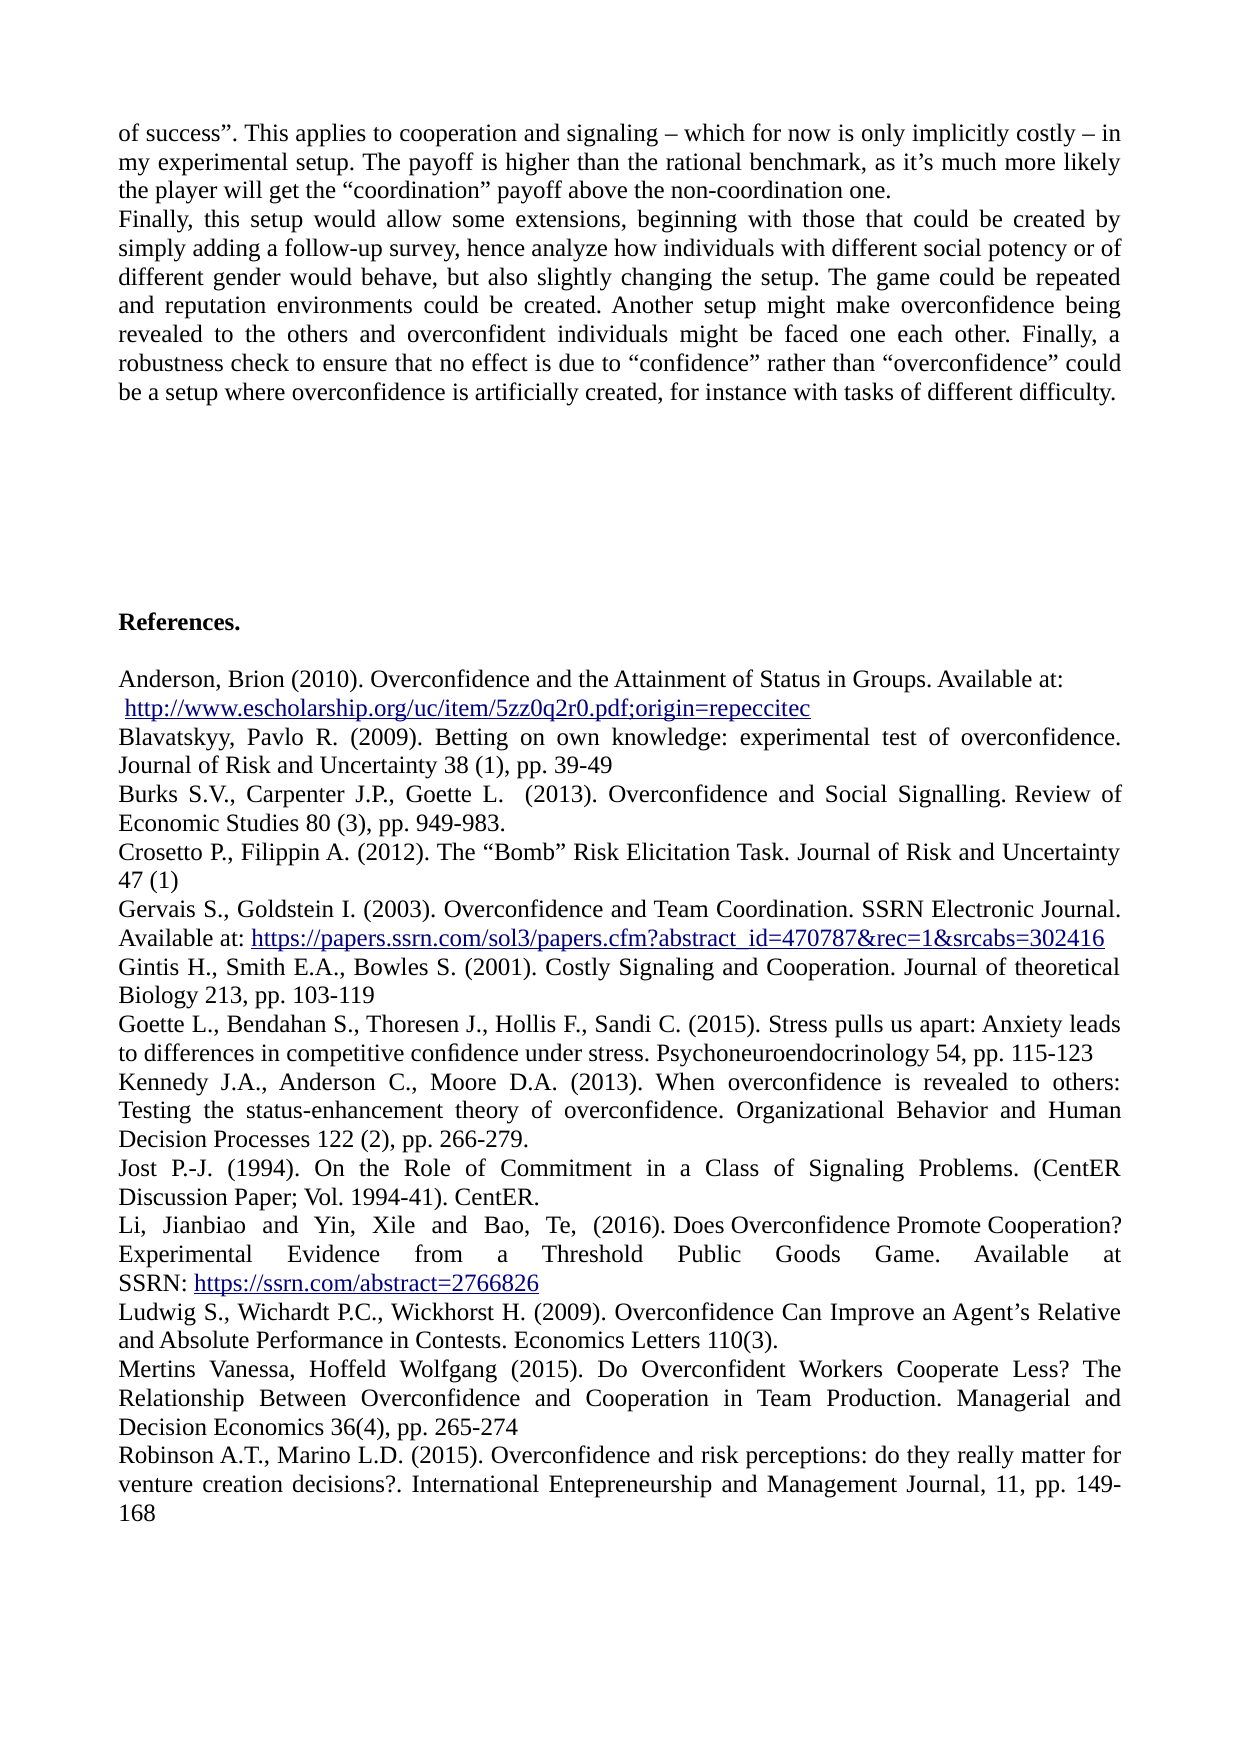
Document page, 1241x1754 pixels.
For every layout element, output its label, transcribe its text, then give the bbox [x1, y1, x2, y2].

text Jost P.-J. (1994). On the Role of Commitment in a Class of Signaling Problems. (CentER Discussion Paper; Vol. 1994-41). CentER. [118, 1153, 1122, 1211]
text References. [118, 607, 1122, 636]
text Burks S.V., Carpenter J.P., Goette L. (2013). Overconfidence and Social Signalling. Review of Economic Studies 80 (3), pp. 949-983. [118, 779, 1122, 837]
text Anderson, Brion (2010). Overconfidence and the Attainment of Status in Groups. Available at: [118, 664, 1122, 693]
text http://www.escholarship.org/uc/item/5zz0q2r0.pdf;origin=repeccitec [118, 693, 1122, 722]
text Ludwig S., Wichardt P.C., Wickhorst H. (2009). Overconfidence Can Improve an Agent’s Relative and Absolute Performance in Contests. Economics Letters 110(3). [118, 1297, 1122, 1354]
text Gervais S., Goldstein I. (2003). Overconfidence and Team Coordination. SSRN Electronic Journal. Available at: https://papers.ssrn.com/sol3/papers.cfm?abstract_id=470787&rec=1&srcabs=302416 [118, 894, 1122, 952]
text Mertins Vanessa, Hoffeld Wolfgang (2015). Do Overconfident Workers Cooperate Less? The Relationship Between Overconfidence and Cooperation in Team Production. Managerial and Decision Economics 36(4), pp. 265-274 [118, 1354, 1122, 1441]
text Robinson A.T., Marino L.D. (2015). Overconfidence and risk perceptions: do they really matter for venture creation decisions?. International Entepreneurship and Management Journal, 11, pp. 149-168 [118, 1441, 1122, 1527]
text Kennedy J.A., Anderson C., Moore D.A. (2013). When overconfidence is revealed to others: Testing the status-enhancement theory of overconfidence. Organizational Behavior and Human Decision Processes 122 (2), pp. 266-279. [118, 1067, 1122, 1153]
text Crosetto P., Filippin A. (2012). The “Bomb” Risk Elicitation Task. Journal of Risk and Uncertainty 47 (1) [118, 837, 1122, 894]
text Finally, this setup would allow some extensions, beginning with those that could be created by simply adding a follow-up survey, hence analyze how individuals with different social potency or of different gender would behave, but also slightly changing the setup. The game could be repeated and reputation environments could be created. Another setup might make overconfidence being revealed to the others and overconfident individuals might be faced one each other. Finally, a robustness check to ensure that no effect is due to “confidence” rather than “overconfidence” could be a setup where overconfidence is artificially created, for instance with tasks of different difficulty. [118, 204, 1122, 406]
text Gintis H., Smith E.A., Bowles S. (2001). Costly Signaling and Cooperation. Journal of theoretical Biology 213, pp. 103-119 [118, 952, 1122, 1009]
text Li, Jianbiao and Yin, Xile and Bao, Te, (2016). Does Overconfidence Promote Cooperation? Experimental Evidence from a Threshold Public Goods Game. Available at SSRN: https://ssrn.com/abstract=2766826 [118, 1211, 1122, 1297]
text Blavatskyy, Pavlo R. (2009). Betting on own knowledge: experimental test of overconfidence. Journal of Risk and Uncertainty 38 (1), pp. 39-49 [118, 722, 1122, 779]
text Goette L., Bendahan S., Thoresen J., Hollis F., Sandi C. (2015). Stress pulls us apart: Anxiety leads to differences in competitive conﬁdence under stress. Psychoneuroendocrinology 54, pp. 115-123 [118, 1009, 1122, 1067]
text of success”. This applies to cooperation and signaling – which for now is only implicitly costly – in my experimental setup. The payoff is higher than the rational benchmark, as it’s much more likely the player will get the “coordination” payoff above the non-coordination one. [118, 118, 1122, 204]
